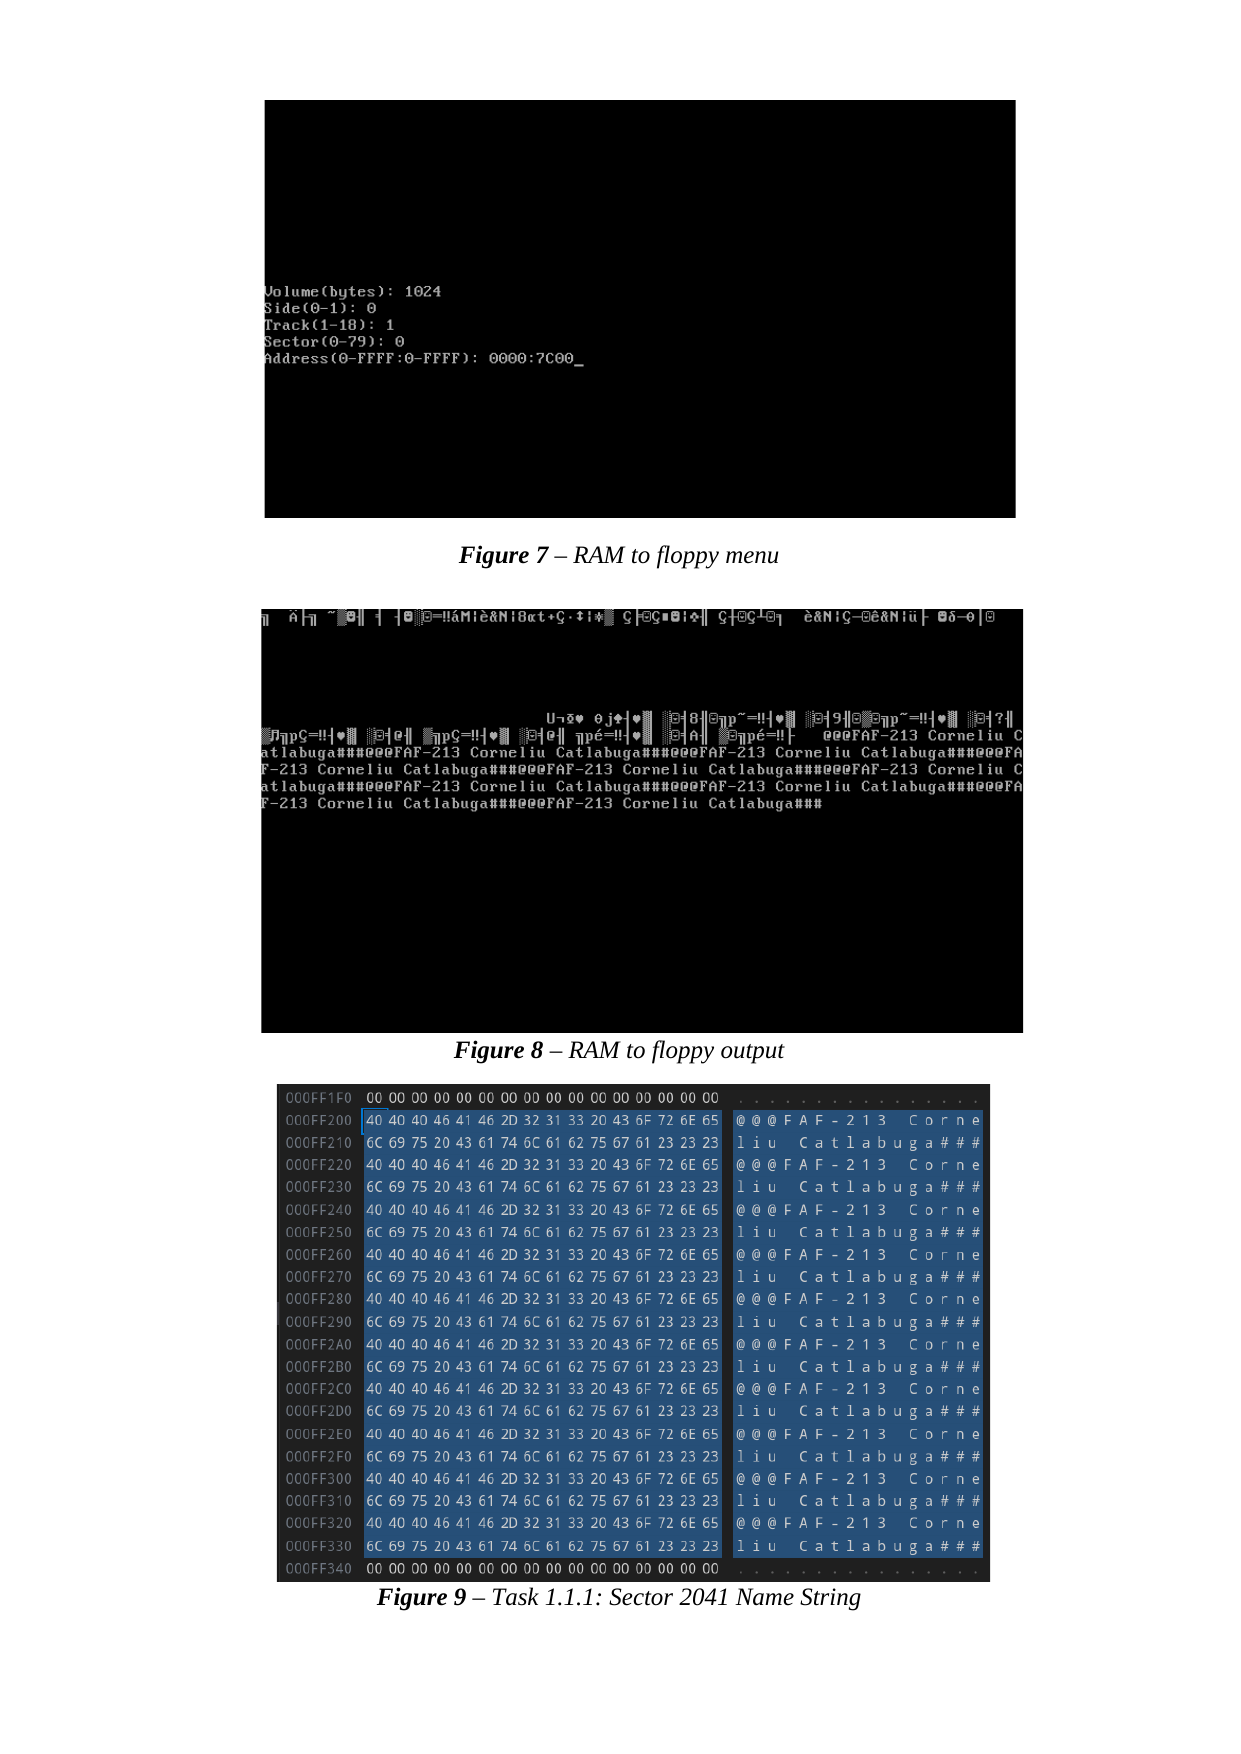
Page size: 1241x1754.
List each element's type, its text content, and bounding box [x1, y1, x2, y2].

text Figure 7 – RAM to floppy menu [154, 539, 1086, 569]
picture [264, 100, 1016, 518]
text Figure 9 – Task 1.1.1: Sector 2041 Name String [154, 1581, 1086, 1611]
text Figure 8 – RAM to floppy output [154, 1034, 1086, 1064]
picture [261, 609, 1024, 1033]
picture [276, 1084, 991, 1582]
